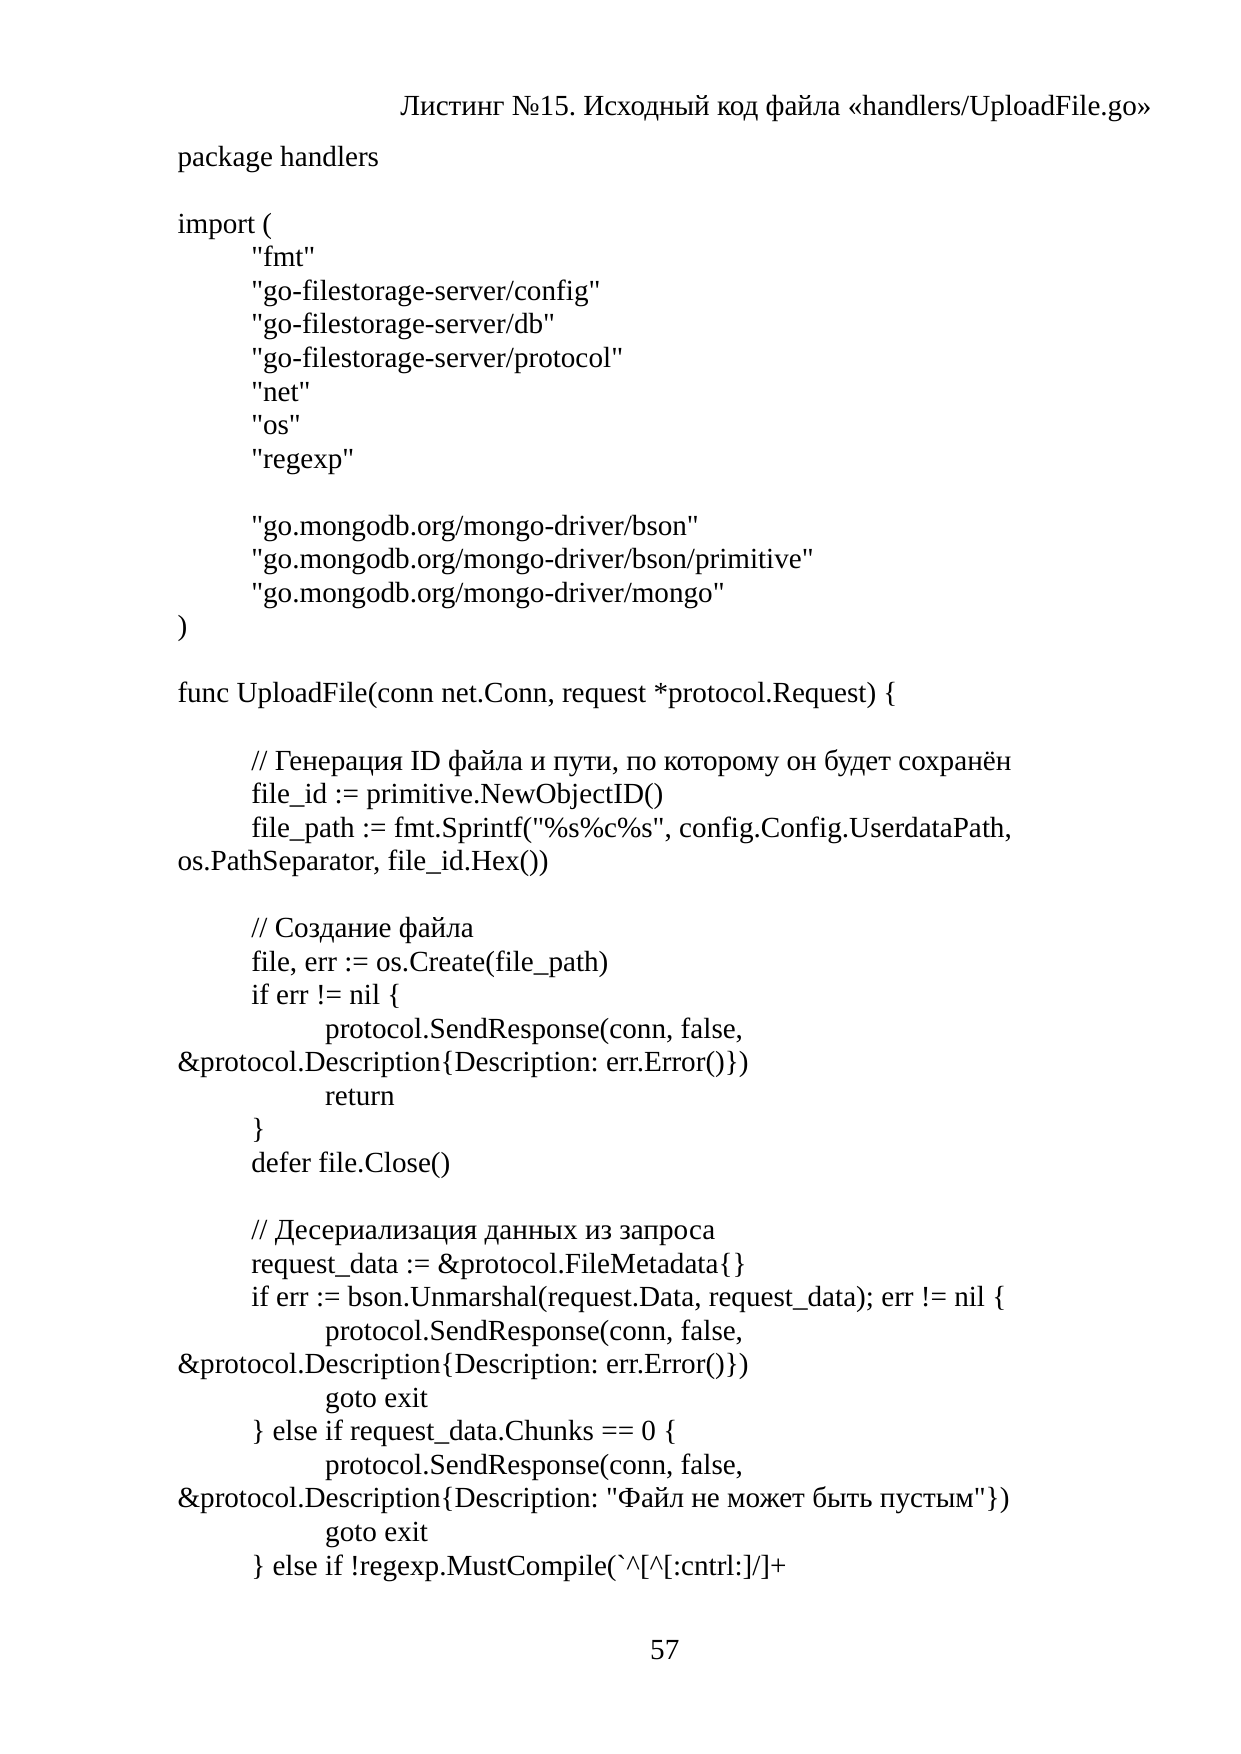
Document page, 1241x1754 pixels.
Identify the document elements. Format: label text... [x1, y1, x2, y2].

text "go.mongodb.org/mongo-driver/mongo" [177, 575, 1152, 608]
text "go.mongodb.org/mongo-driver/bson" [177, 508, 1152, 541]
text defer file.Close() [177, 1145, 1152, 1179]
text "go.mongodb.org/mongo-driver/bson/primitive" [177, 541, 1152, 575]
text "go-filestorage-server/config" [177, 273, 1152, 307]
text if err != nil { [177, 977, 1152, 1011]
text "net" [177, 374, 1152, 407]
text ) [177, 608, 1152, 642]
text if err := bson.Unmarshal(request.Data, request_data); err != nil { [177, 1279, 1152, 1313]
text file_path := fmt.Sprintf("%s%c%s", config.Config.UserdataPath, os.PathSeparator, file_id.Hex()) [177, 810, 1152, 877]
text Листинг №15. Исходный код файла «handlers/UploadFile.go» [177, 88, 1152, 122]
text return [177, 1078, 1152, 1112]
text "go-filestorage-server/db" [177, 307, 1152, 340]
text "fmt" [177, 239, 1152, 273]
text "go-filestorage-server/protocol" [177, 340, 1152, 374]
text protocol.SendResponse(conn, false, &protocol.Description{Description: err.Error()}) [177, 1011, 1152, 1078]
text // Генерация ID файла и пути, по которому он будет сохранён [177, 743, 1152, 776]
text import ( [177, 206, 1152, 239]
text request_data := &protocol.FileMetadata{} [177, 1246, 1152, 1279]
text "regexp" [177, 441, 1152, 474]
text file_id := primitive.NewObjectID() [177, 776, 1152, 810]
text package handlers [177, 139, 1152, 172]
text protocol.SendResponse(conn, false, &protocol.Description{Description: err.Error()}) [177, 1313, 1152, 1380]
text } else if !regexp.MustCompile(`^[^[:cntrl:]/]+ [177, 1548, 1152, 1581]
text "os" [177, 407, 1152, 441]
text } [177, 1112, 1152, 1145]
text goto exit [177, 1514, 1152, 1548]
text goto exit [177, 1380, 1152, 1413]
text } else if request_data.Chunks == 0 { [177, 1413, 1152, 1447]
text file, err := os.Create(file_path) [177, 944, 1152, 977]
text // Десериализация данных из запроса [177, 1212, 1152, 1246]
text protocol.SendResponse(conn, false, &protocol.Description{Description: "Файл не может быть пустым"}) [177, 1447, 1152, 1514]
text // Создание файла [177, 910, 1152, 944]
text func UploadFile(conn net.Conn, request *protocol.Request) { [177, 676, 1152, 709]
